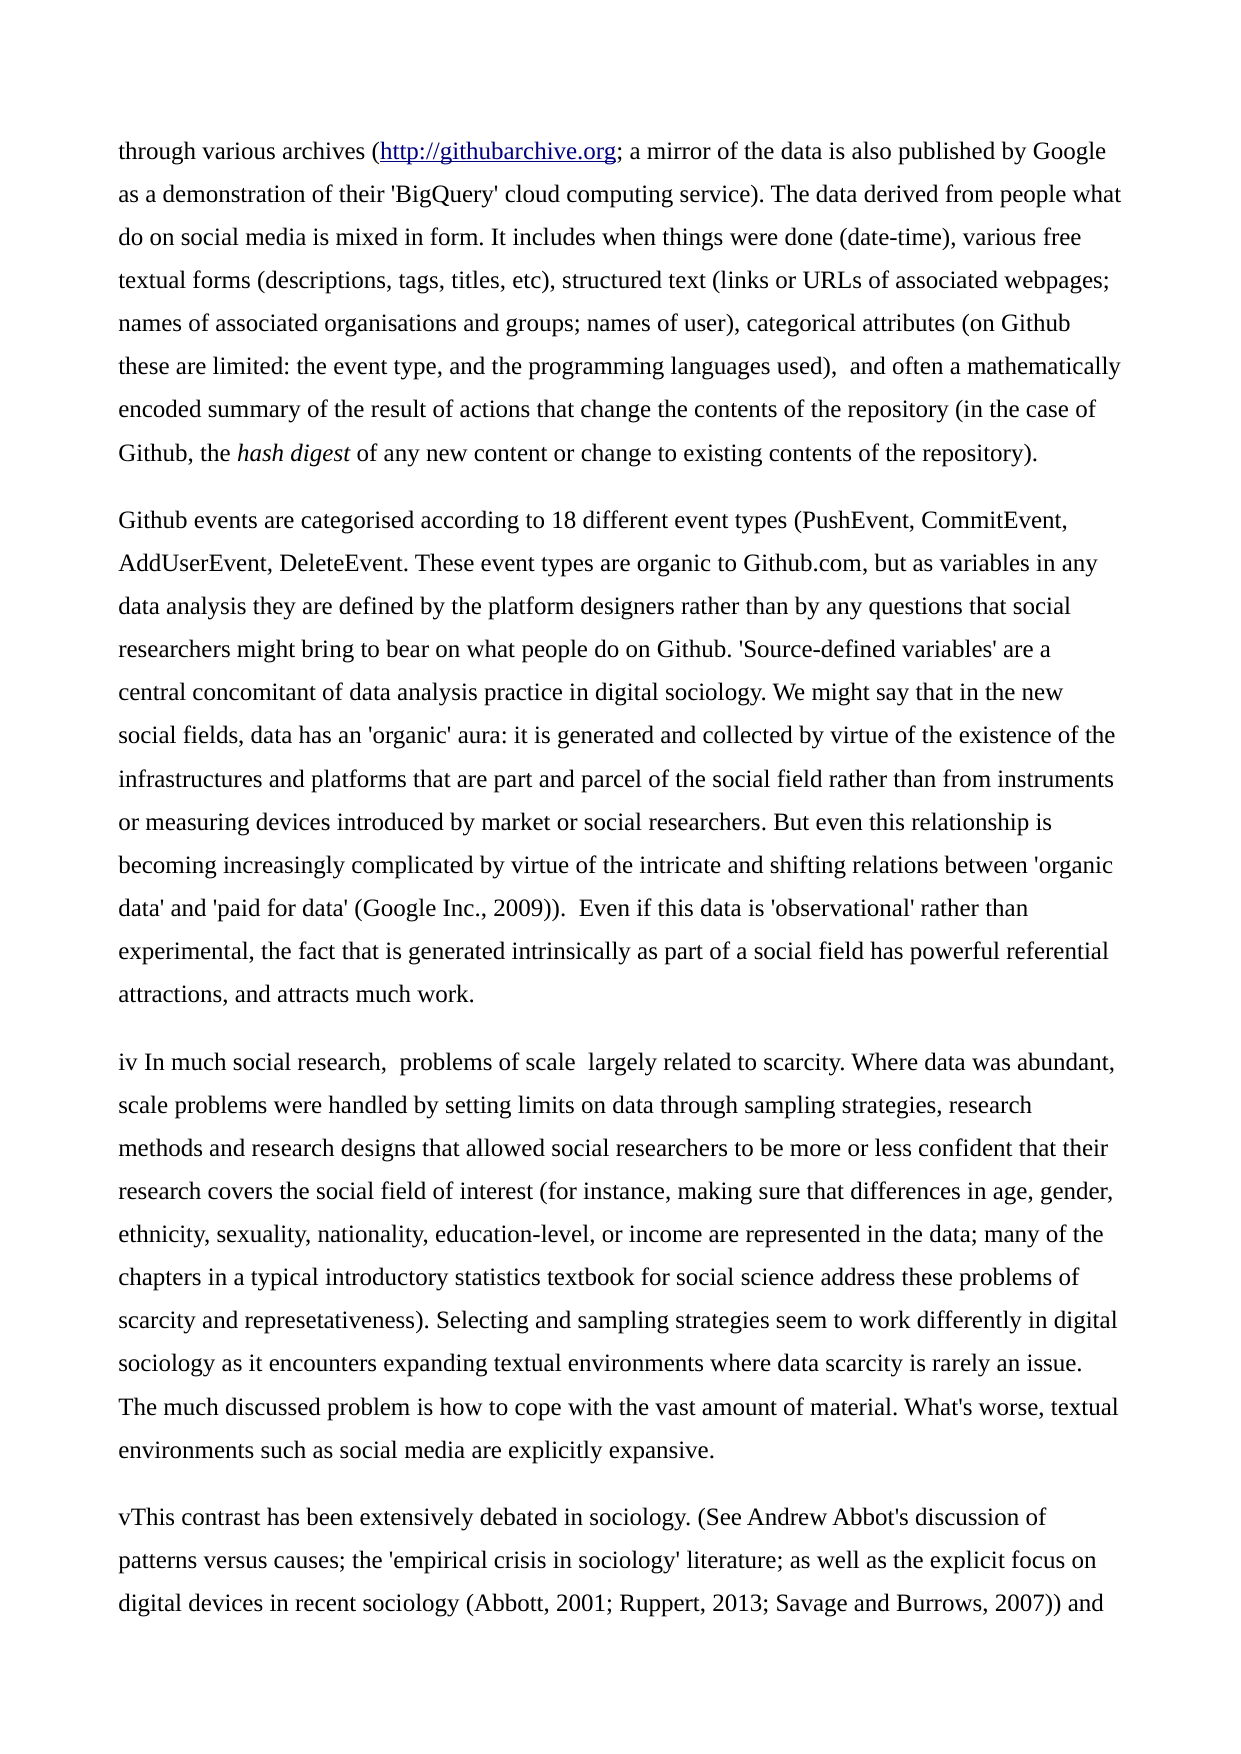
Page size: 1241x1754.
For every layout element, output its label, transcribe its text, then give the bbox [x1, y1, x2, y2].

text Github events are categorised according to 18 different event types (PushEvent, CommitEvent, AddUserEvent, DeleteEvent. These event types are organic to Github.com, but as variables in any data analysis they are defined by the platform designers rather than by any questions that social researchers might bring to bear on what people do on Github. 'Source-defined variables' are a central concomitant of data analysis practice in digital sociology. We might say that in the new social fields, data has an 'organic' aura: it is generated and collected by virtue of the existence of the infrastructures and platforms that are part and parcel of the social field rather than from instruments or measuring devices introduced by market or social researchers. But even this relationship is becoming increasingly complicated by virtue of the intricate and shifting relations between 'organic data' and 'paid for data' (Google Inc., 2009)). Even if this data is 'observational' rather than experimental, the fact that is generated intrinsically as part of a social field has powerful referential attractions, and attracts much work. [118, 505, 1122, 1008]
text This contrast has been extensively debated in sociology. (See Andrew Abbot's discussion of patterns versus causes; the 'empirical crisis in sociology' literature; as well as the explicit focus on digital devices in recent sociology (Abbott, 2001; Ruppert, 2013; Savage and Burrows, 2007)) and [118, 1502, 1122, 1617]
text through various archives (http://githubarchive.org; a mirror of the data is also published by Google as a demonstration of their 'BigQuery' cloud computing service). The data derived from people what do on social media is mixed in form. It includes when things were done (date-time), various free textual forms (descriptions, tags, titles, etc), structured text (links or URLs of associated webpages; names of associated organisations and groups; names of user), categorical attributes (on Github these are limited: the event type, and the programming languages used), and often a mathematically encoded summary of the result of actions that change the contents of the repository (in the case of Github, the hash digest of any new content or change to existing contents of the repository). [118, 136, 1122, 466]
text In much social research, problems of scale largely related to scarcity. Where data was abundant, scale problems were handled by setting limits on data through sampling strategies, research methods and research designs that allowed social researchers to be more or less confident that their research covers the social field of interest (for instance, making sure that differences in age, gender, ethnicity, sexuality, nationality, education-level, or income are represented in the data; many of the chapters in a typical introductory statistics textbook for social science address these problems of scarcity and represetativeness). Selecting and sampling strategies seem to work differently in digital sociology as it encounters expanding textual environments where data scarcity is rarely an issue. The much discussed problem is how to cope with the vast amount of material. What's worse, textual environments such as social media are explicitly expansive. [118, 1047, 1122, 1463]
